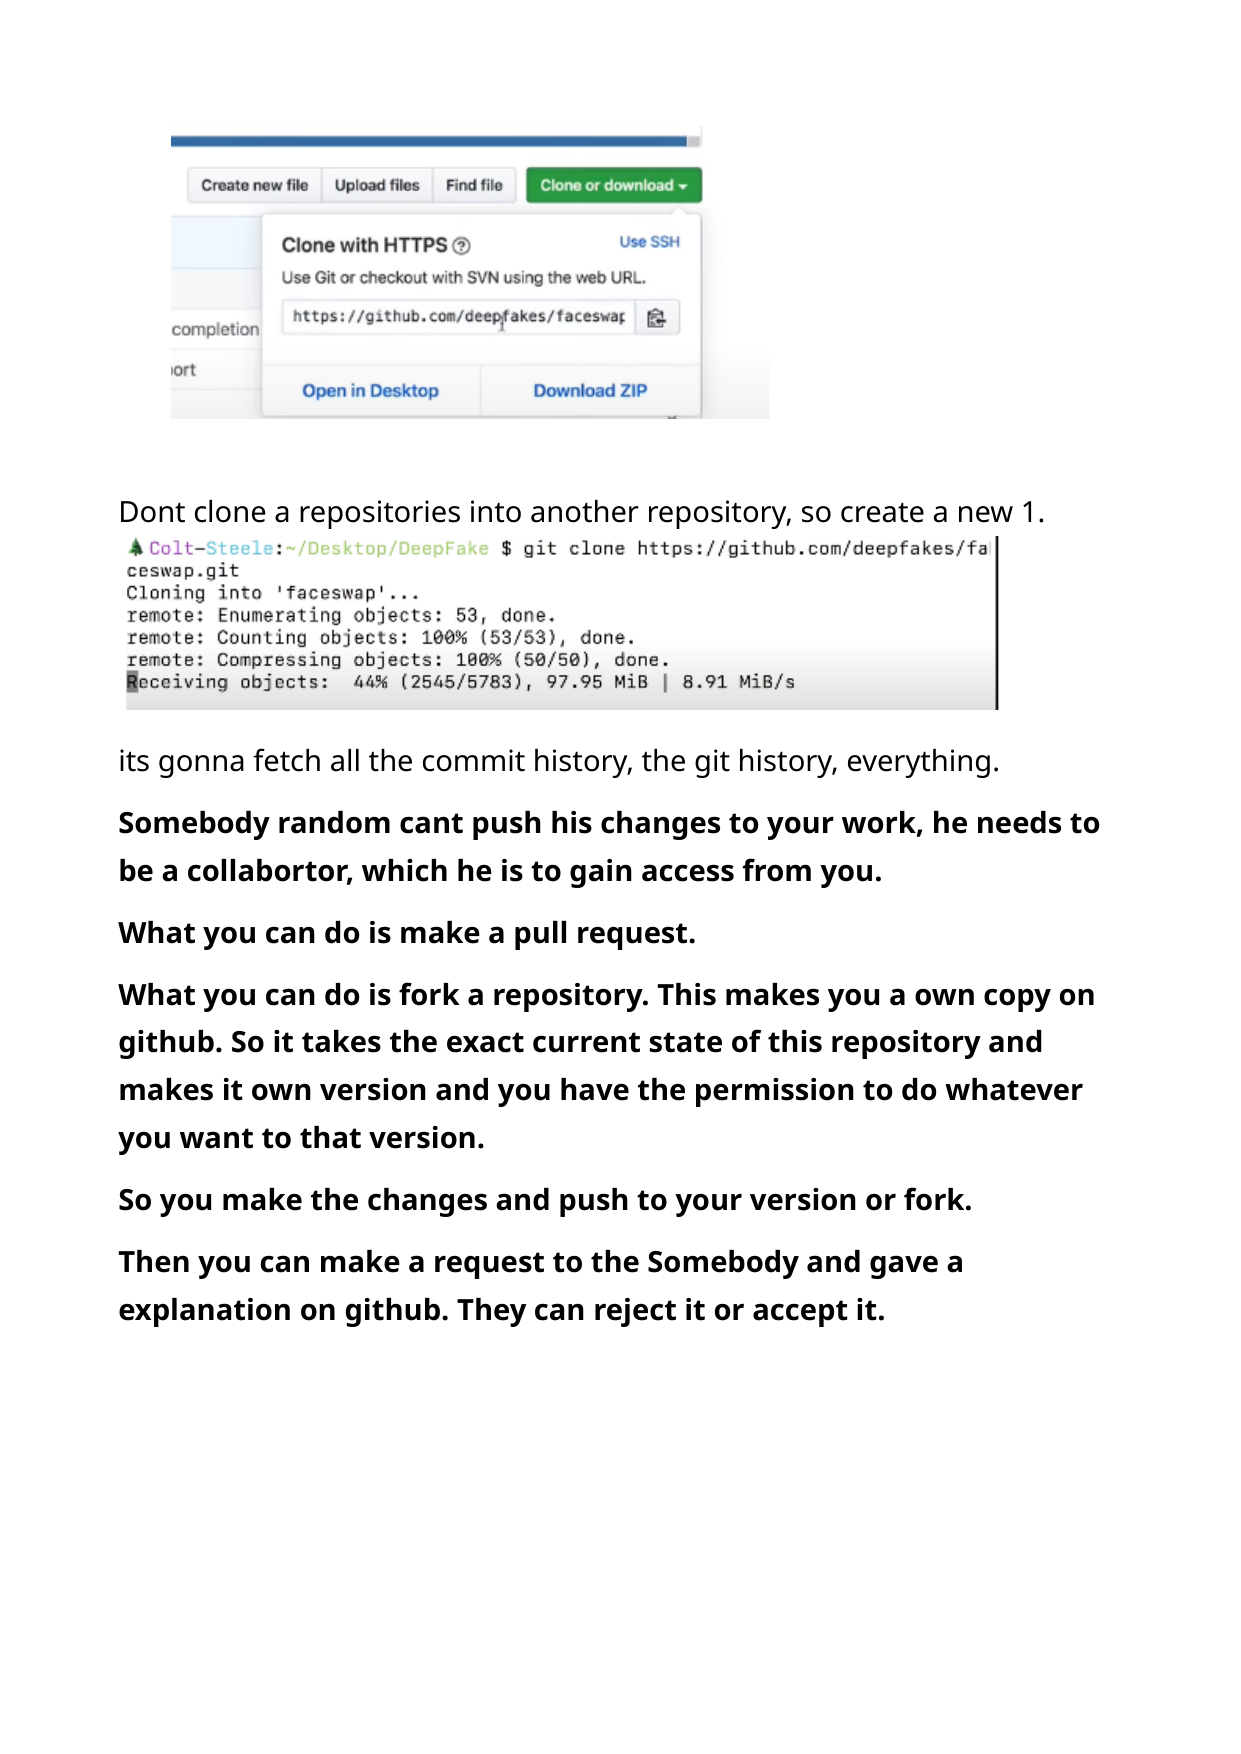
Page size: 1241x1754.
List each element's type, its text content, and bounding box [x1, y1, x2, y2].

text Somebody random cant push his changes to your work, he needs to be a collabortor, which he is to gain access from you. [118, 802, 1122, 889]
text Dont clone a repositories into another repository, so create a new 1. [118, 491, 1122, 531]
text So you make the changes and push to your version or fork. [118, 1179, 1122, 1219]
text Then you can make a request to the Somebody and gave a explanation on github. They can reject it or accept it. [118, 1241, 1122, 1329]
picture [126, 536, 999, 710]
picture [171, 126, 770, 419]
text What you can do is make a pull request. [118, 912, 1122, 952]
text its gonna fetch all the commit history, the git history, everything. [118, 740, 1122, 780]
text What you can do is fork a repository. This makes you a own copy on github. So it takes the exact current state of this repository and makes it own version and you have the permission to do whatever you want to that version. [118, 974, 1122, 1157]
